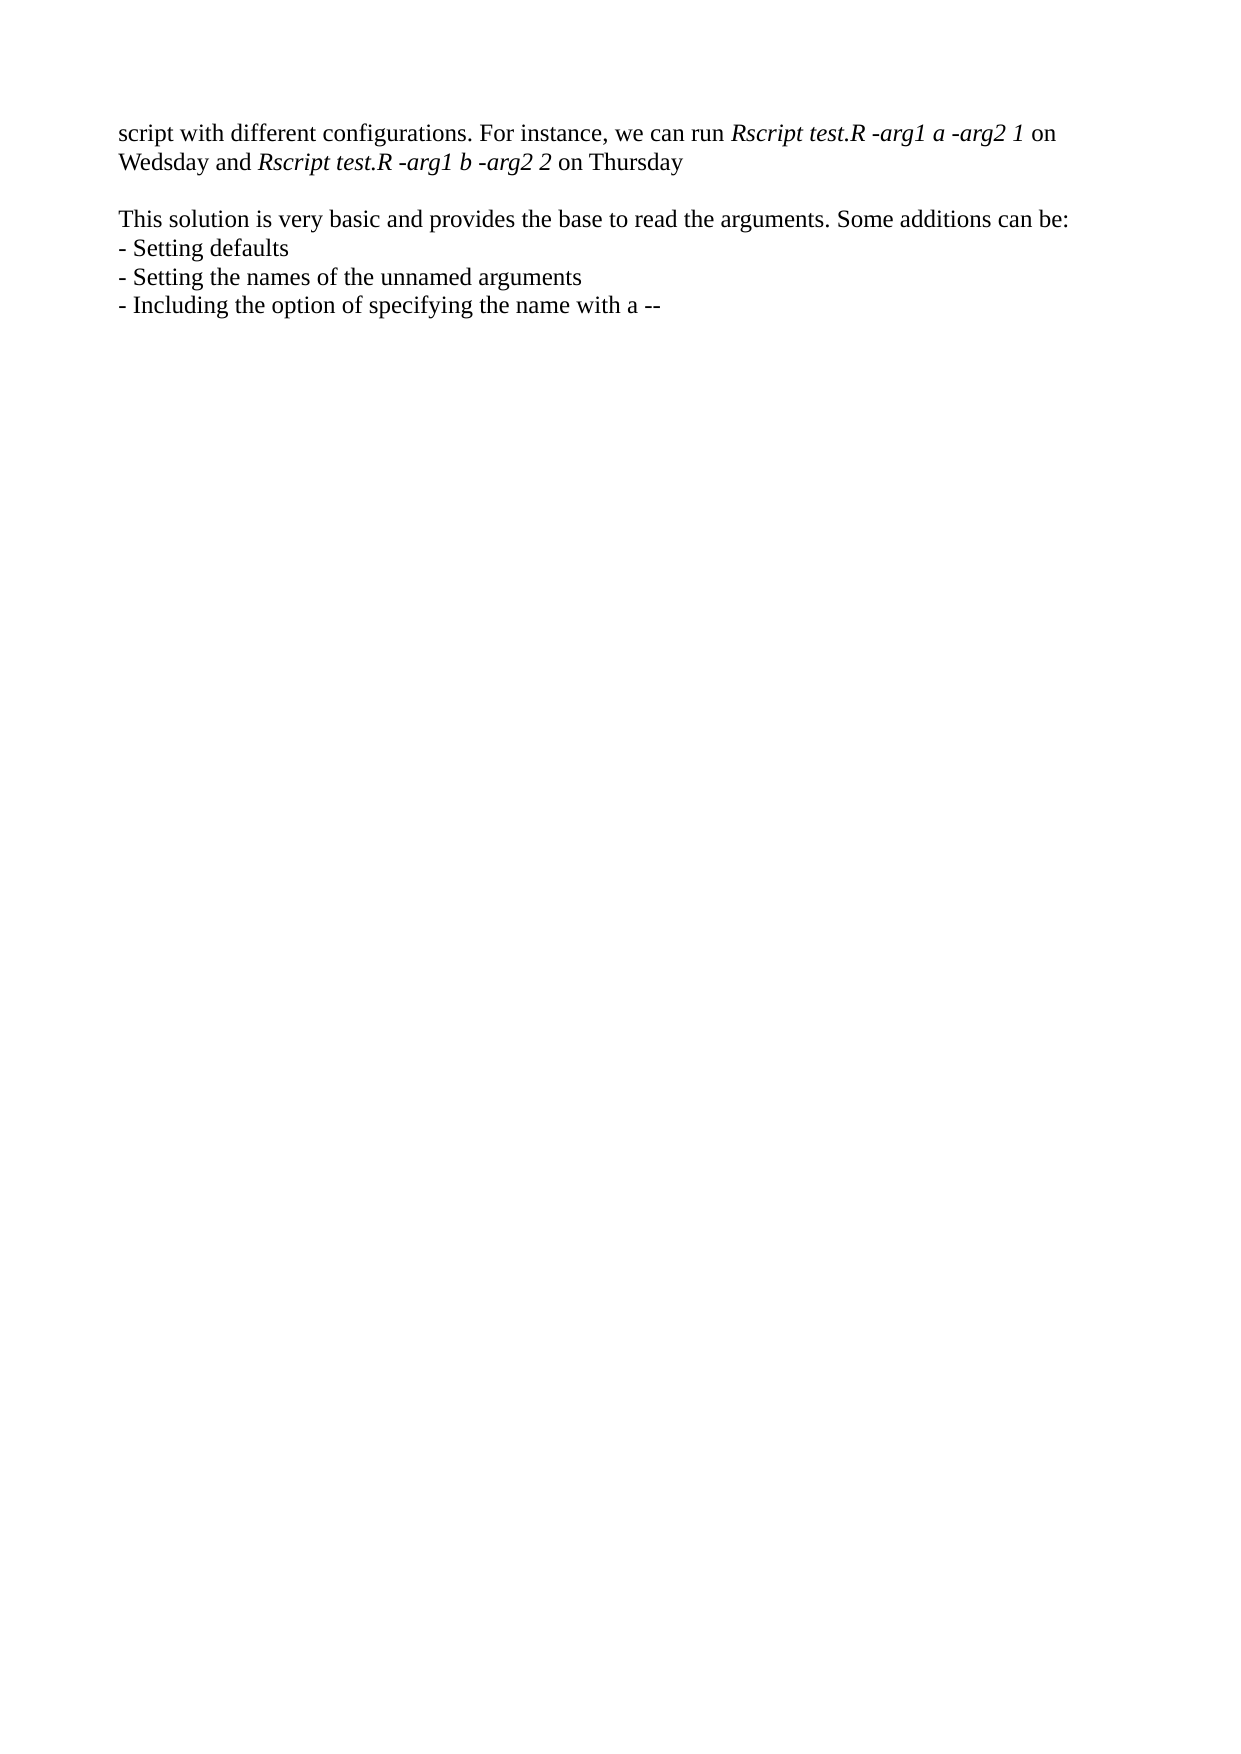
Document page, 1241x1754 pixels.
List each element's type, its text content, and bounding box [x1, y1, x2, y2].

text This solution is very basic and provides the base to read the arguments. Some additions can be: [118, 204, 1122, 233]
text script with different configurations. For instance, we can run Rscript test.R -arg1 a -arg2 1 on Wedsday and Rscript test.R -arg1 b -arg2 2 on Thursday [118, 118, 1122, 176]
text - Setting the names of the unnamed arguments [118, 262, 1122, 291]
text - Setting defaults [118, 233, 1122, 262]
text - Including the option of specifying the name with a -- [118, 291, 1122, 319]
